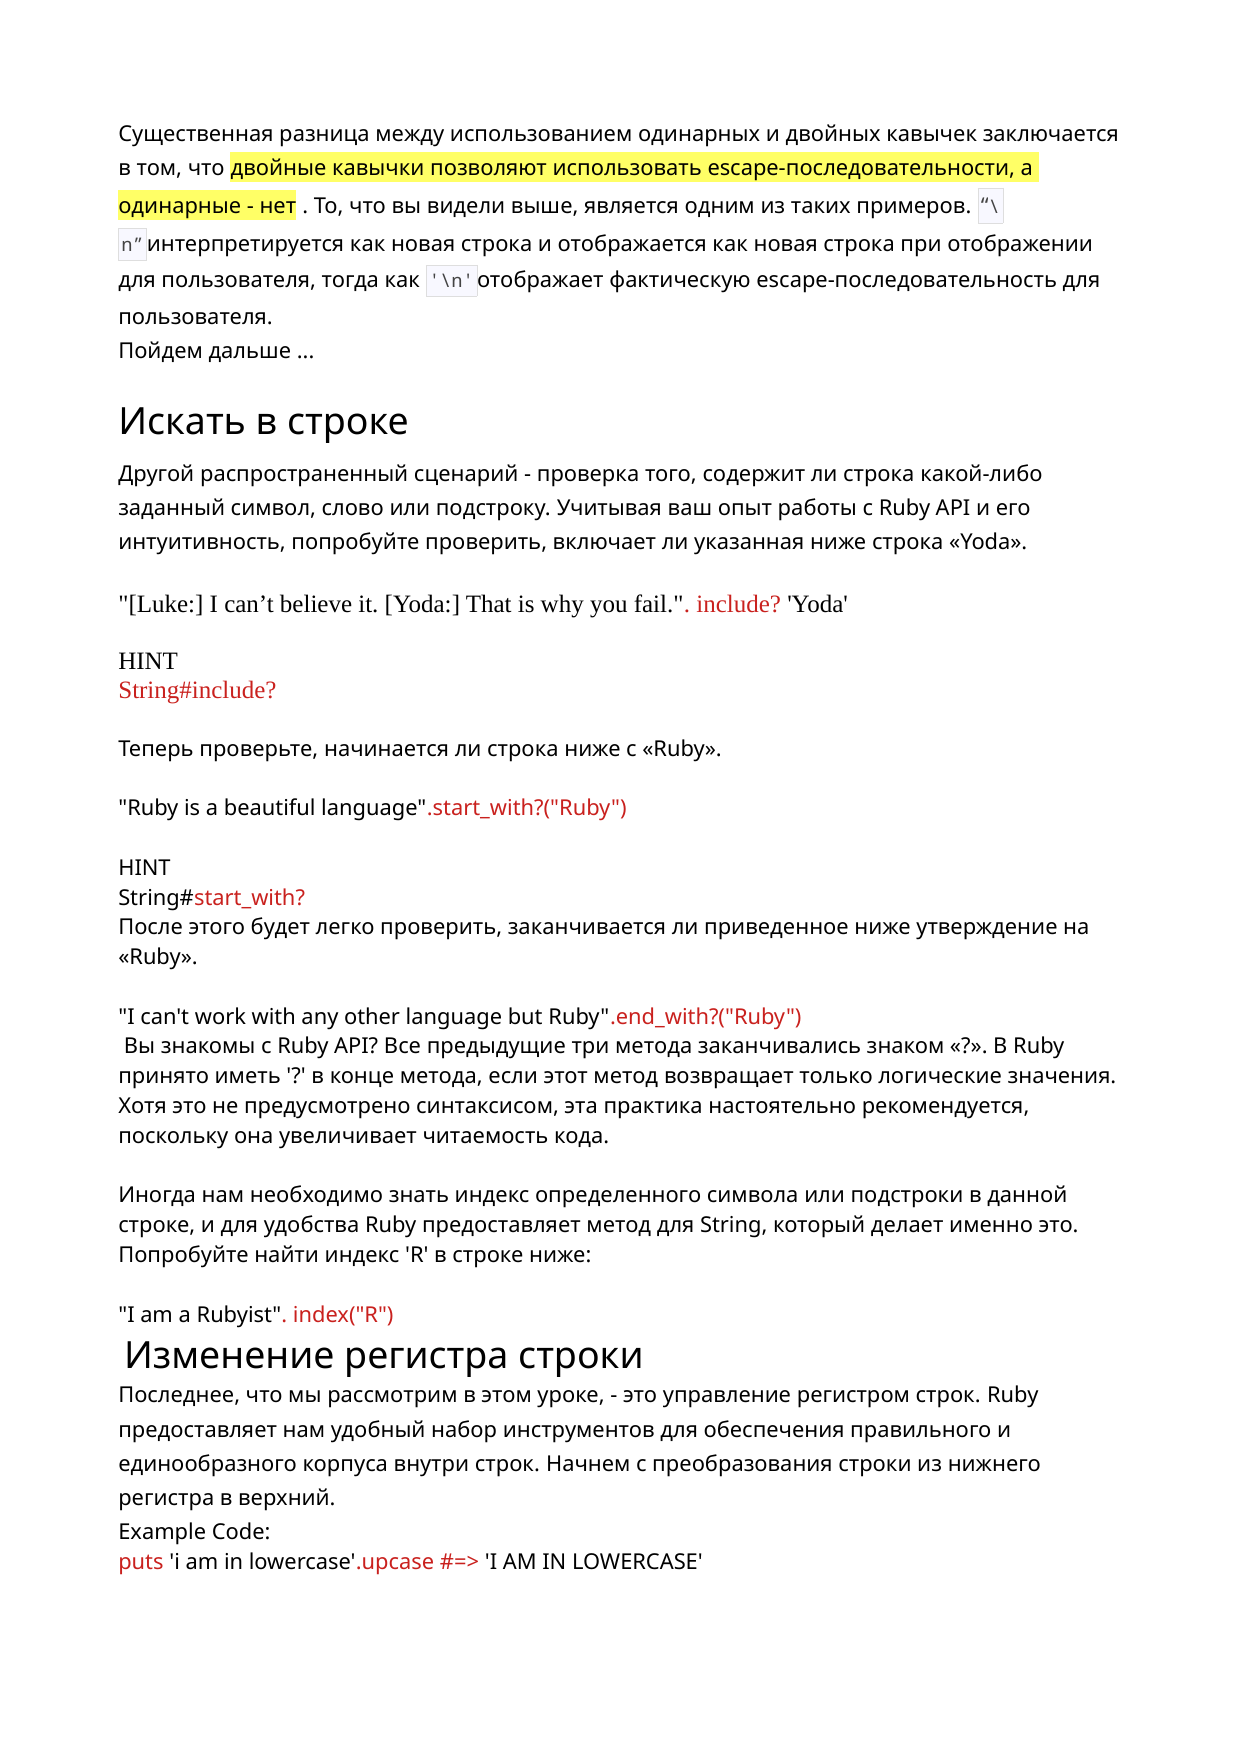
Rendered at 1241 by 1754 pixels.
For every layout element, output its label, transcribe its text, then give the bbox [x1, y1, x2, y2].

text "Ruby is a beautiful language".start_with?("Ruby") [118, 792, 1122, 822]
subtitle Искать в строке [118, 394, 1122, 445]
text Вы знакомы с Ruby API? Все предыдущие три метода заканчивались знаком «?». В Ruby принято иметь '?' в конце метода, если этот метод возвращает только логические значения. Хотя это не предусмотрено синтаксисом, эта практика настоятельно рекомендуется, поскольку она увеличивает читаемость кода. [118, 1031, 1122, 1150]
text HINT [118, 852, 1122, 882]
text Example Code: [118, 1516, 1122, 1546]
text String#start_with? [118, 882, 1122, 911]
text "I am a Rubyist". index("R") [118, 1299, 1122, 1328]
text String#include? [118, 675, 1122, 704]
text Другой распространенный сценарий - проверка того, содержит ли строка какой-либо заданный символ, слово или подстроку. Учитывая ваш опыт работы с Ruby API и его интуитивность, попробуйте проверить, включает ли указанная ниже строка «Yoda». [118, 458, 1122, 556]
text "[Luke:] I can’t believe it. [Yoda:] That is why you fail.". include? 'Yoda' [118, 589, 1122, 618]
text Теперь проверьте, начинается ли строка ниже с «Ruby». [118, 733, 1122, 762]
text Изменение регистра строки [118, 1328, 1122, 1379]
text Иногда нам необходимо знать индекс определенного символа или подстроки в данной строке, и для удобства Ruby предоставляет метод для String, который делает именно это. Попробуйте найти индекс 'R' в строке ниже: [118, 1179, 1122, 1269]
text После этого будет легко проверить, заканчивается ли приведенное ниже утверждение на «Ruby». [118, 911, 1122, 971]
text Последнее, что мы рассмотрим в этом уроке, - это управление регистром строк. Ruby предоставляет нам удобный набор инструментов для обеспечения правильного и единообразного корпуса внутри строк. Начнем с преобразования строки из нижнего регистра в верхний. [118, 1379, 1122, 1512]
text "I can't work with any other language but Ruby".end_with?("Ruby") [118, 1001, 1122, 1031]
text Пойдем дальше ... [118, 335, 1122, 365]
text HINT [118, 646, 1122, 675]
text Существенная разница между использованием одинарных и двойных кавычек заключается в том, что двойные кавычки позволяют использовать escape-последовательности, а одинарные - нет . То, что вы видели выше, является одним из таких примеров. “\n”интерпретируется как новая строка и отображается как новая строка при отображении для пользователя, тогда как '\n'отображает фактическую escape-последовательность для пользователя. [118, 118, 1122, 331]
text puts 'i am in lowercase'.upcase #=> 'I AM IN LOWERCASE' [118, 1546, 1122, 1576]
